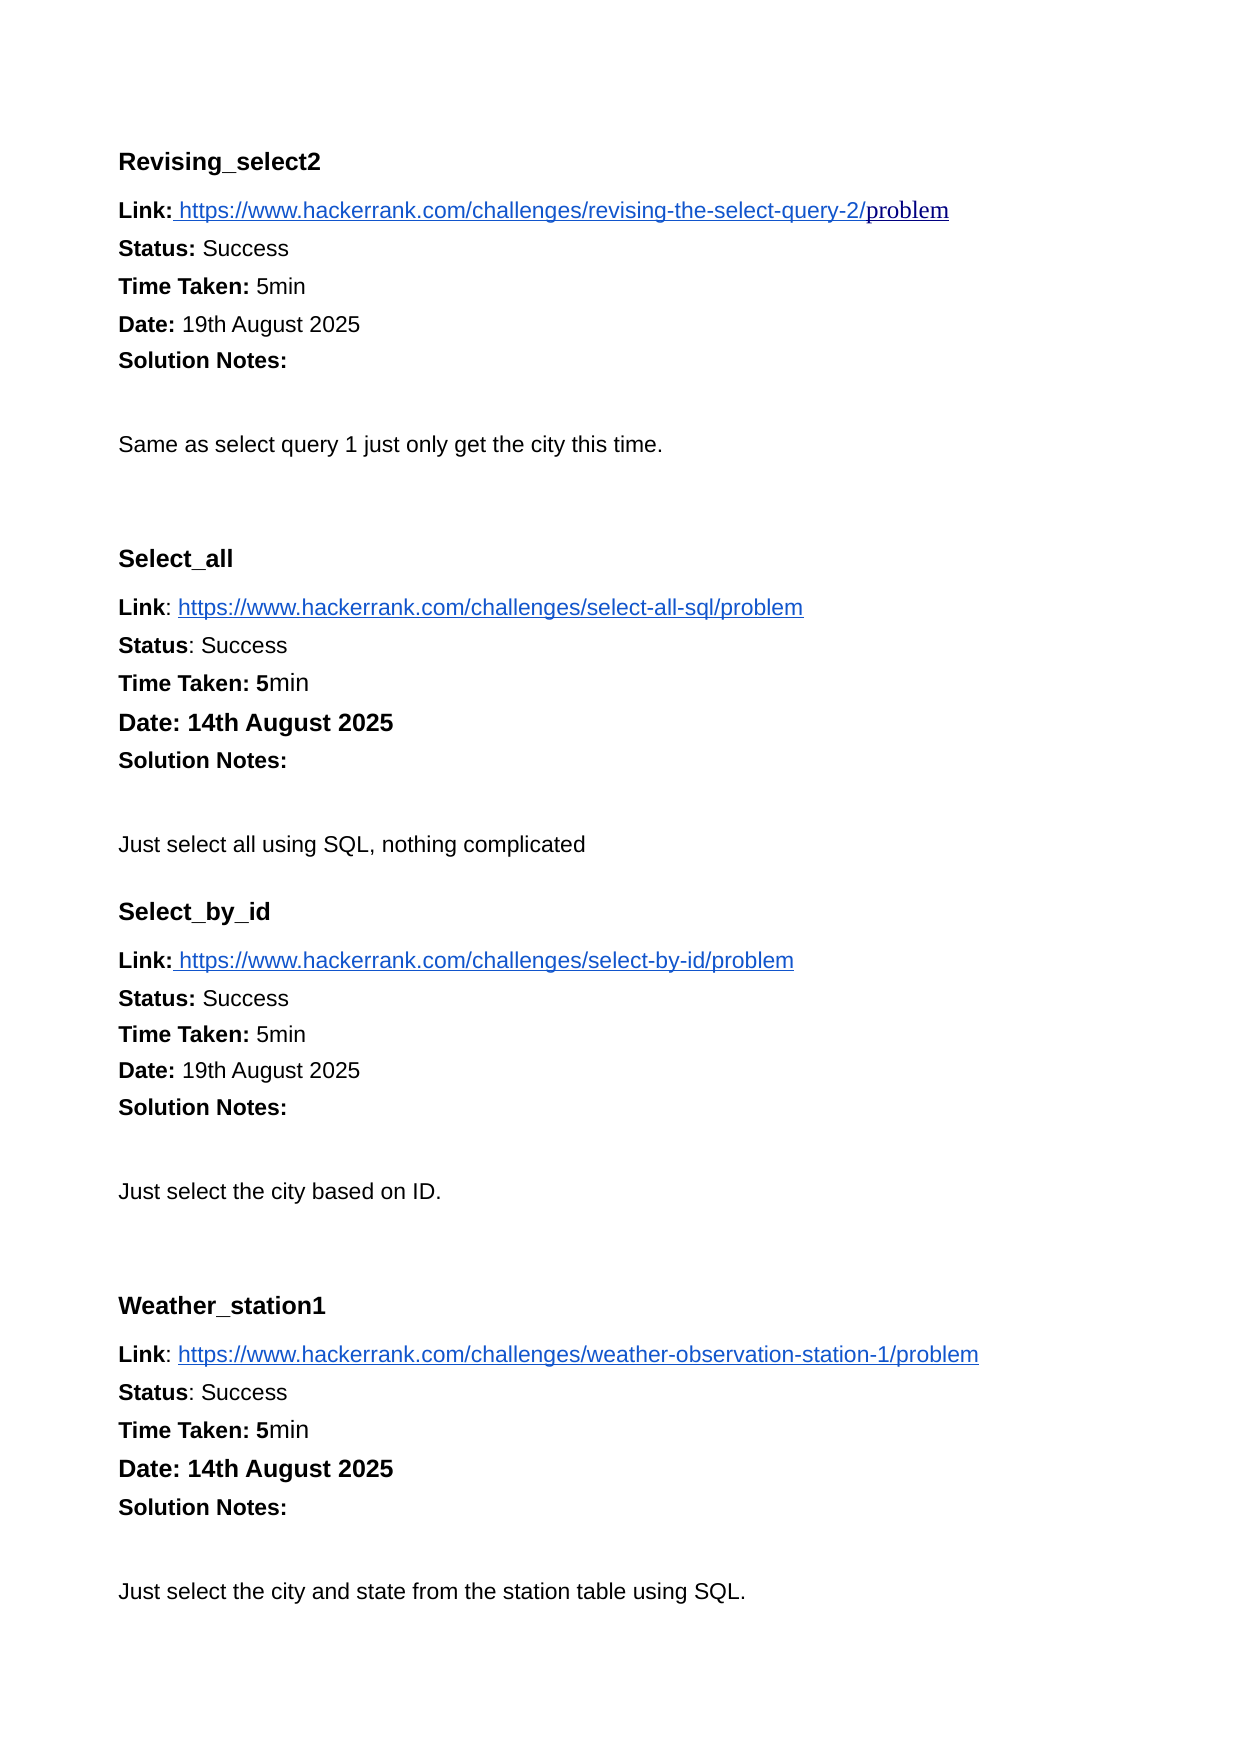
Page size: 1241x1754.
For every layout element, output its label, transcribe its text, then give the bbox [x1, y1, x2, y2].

text Date: 14th August 2025 [118, 708, 1122, 737]
text Date: 19th August 2025 [118, 311, 1122, 337]
text Solution Notes: [118, 1494, 1122, 1520]
text Just select the city and state from the station table using SQL. [118, 1578, 1122, 1604]
text Status: Success [118, 632, 1122, 658]
subtitle Revising_select2 [118, 147, 1122, 176]
subtitle Select_all [118, 544, 1122, 573]
text Time Taken: 5min [118, 271, 1122, 300]
text Link: https://www.hackerrank.com/challenges/revising-the-select-query-2/problem [118, 195, 1122, 224]
text Link: https://www.hackerrank.com/challenges/weather-observation-station-1/problem [118, 1339, 1122, 1368]
text Status: Success [118, 984, 1122, 1011]
text Just select all using SQL, nothing complicated [118, 831, 1122, 858]
text Status: Success [118, 1378, 1122, 1405]
text Date: 14th August 2025 [118, 1454, 1122, 1483]
text Solution Notes: [118, 1094, 1122, 1120]
text Time Taken: 5min [118, 1021, 1122, 1047]
text Solution Notes: [118, 747, 1122, 774]
text Just select the city based on ID. [118, 1178, 1122, 1204]
subtitle Select_by_id [118, 897, 1122, 926]
text Link: https://www.hackerrank.com/challenges/select-by-id/problem [118, 945, 1122, 974]
text Status: Success [118, 235, 1122, 261]
text Same as select query 1 just only get the city this time. [118, 431, 1122, 457]
text Time Taken: 5min [118, 668, 1122, 697]
text Link: https://www.hackerrank.com/challenges/select-all-sql/problem [118, 592, 1122, 621]
text Time Taken: 5min [118, 1415, 1122, 1443]
text Solution Notes: [118, 347, 1122, 373]
text Date: 19th August 2025 [118, 1057, 1122, 1084]
subtitle Weather_station1 [118, 1291, 1122, 1319]
